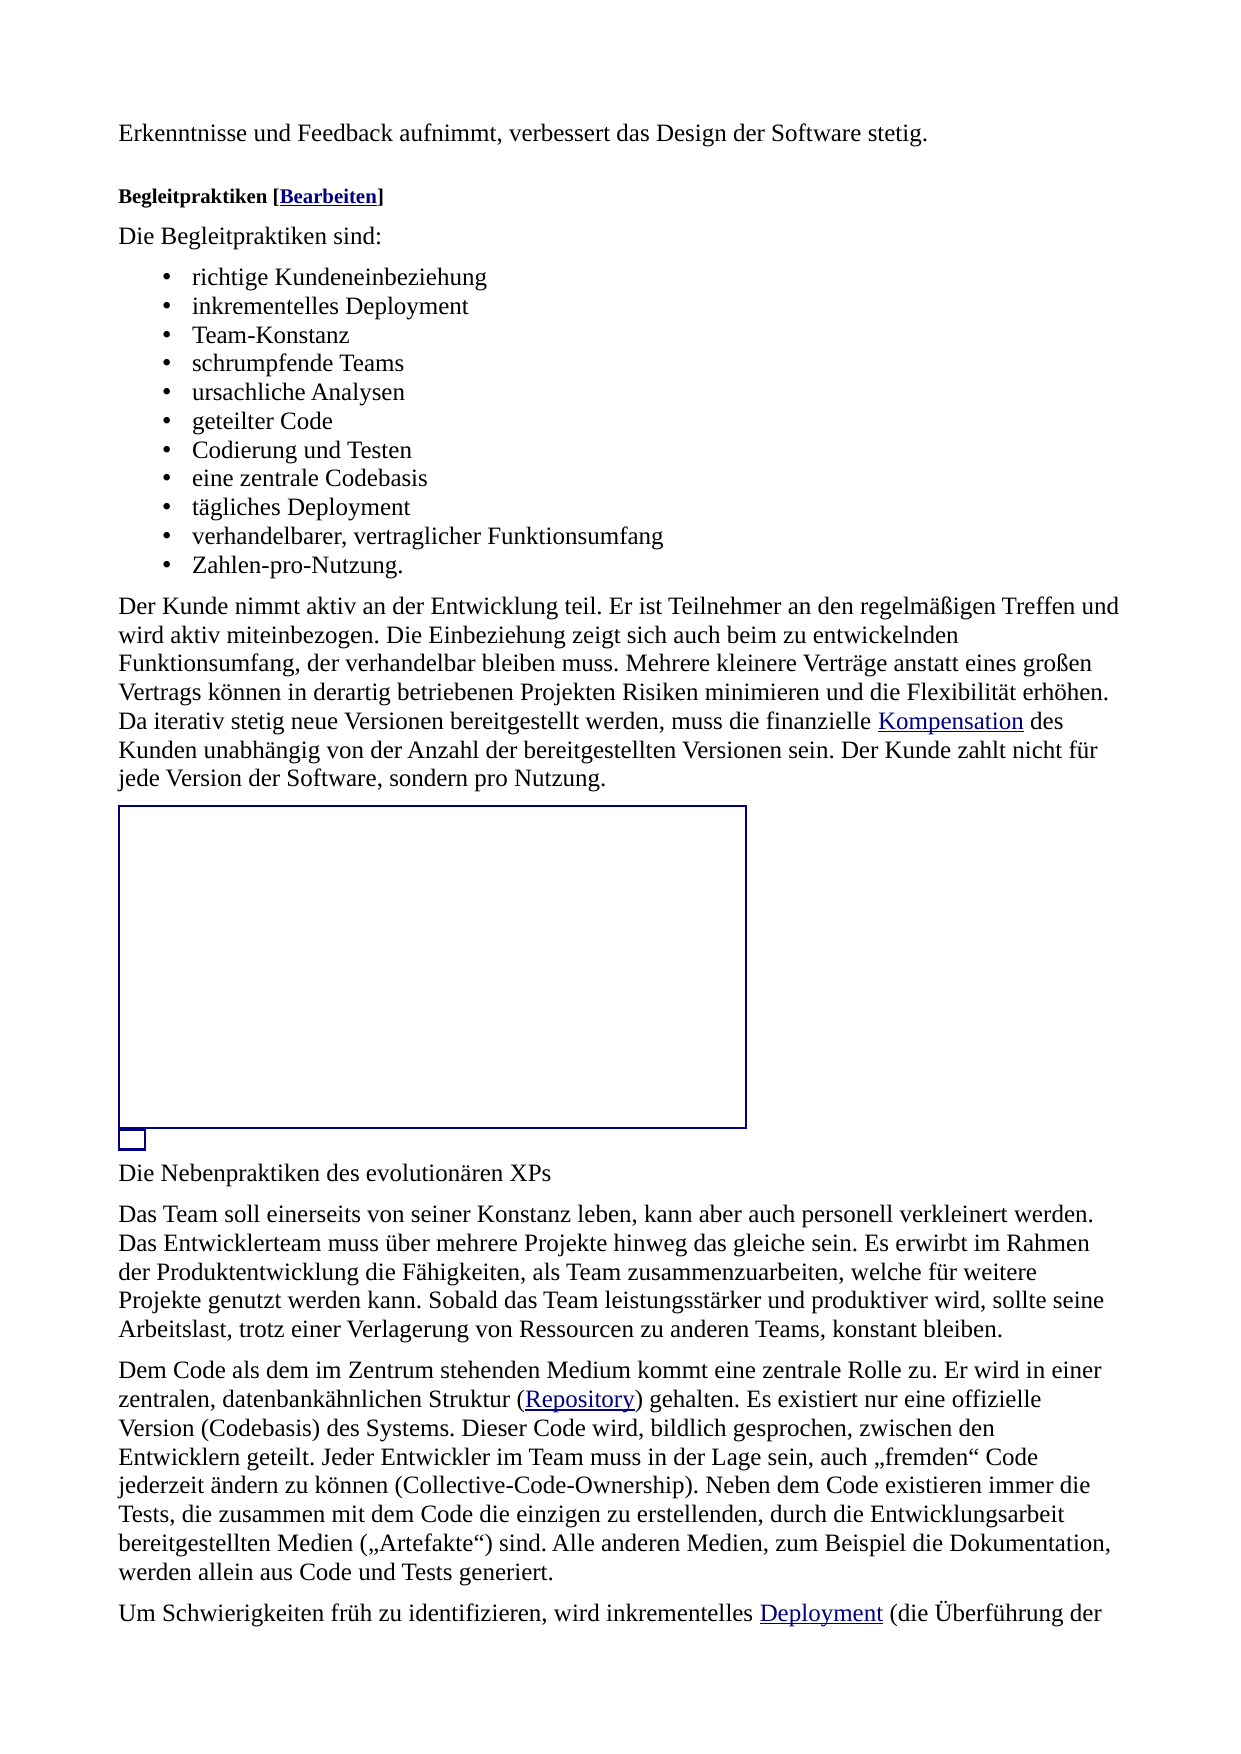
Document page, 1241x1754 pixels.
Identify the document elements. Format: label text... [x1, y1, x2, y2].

list tägliches Deployment [162, 492, 1122, 521]
list verhandelbarer, vertraglicher Funktionsumfang [162, 521, 1122, 550]
list eine zentrale Codebasis [162, 463, 1122, 492]
list ursachliche Analysen [162, 377, 1122, 406]
subtitle Begleitpraktiken [Bearbeiten] [118, 184, 1122, 208]
list richtige Kundeneinbeziehung [162, 262, 1122, 291]
text Um Schwierigkeiten früh zu identifizieren, wird inkrementelles Deployment (die Überführung der [118, 1598, 1122, 1627]
list inkrementelles Deployment [162, 291, 1122, 320]
text Die Begleitpraktiken sind: [118, 221, 1122, 250]
text Der Kunde nimmt aktiv an der Entwicklung teil. Er ist Teilnehmer an den regelmäßigen Treffen und wird aktiv miteinbezogen. Die Einbeziehung zeigt sich auch beim zu entwickelnden Funktionsumfang, der verhandelbar bleiben muss. Mehrere kleinere Verträge anstatt eines großen Vertrags können in derartig betriebenen Projekten Risiken minimieren und die Flexibilität erhöhen. Da iterativ stetig neue Versionen bereitgestellt werden, muss die finanzielle Kompensation des Kunden unabhängig von der Anzahl der bereitgestellten Versionen sein. Der Kunde zahlt nicht für jede Version der Software, sondern pro Nutzung. [118, 591, 1122, 792]
text Die Nebenpraktiken des evolutionären XPs [118, 1158, 1122, 1187]
text Dem Code als dem im Zentrum stehenden Medium kommt eine zentrale Rolle zu. Er wird in einer zentralen, datenbankähnlichen Struktur (Repository) gehalten. Es existiert nur eine offizielle Version (Codebasis) des Systems. Dieser Code wird, bildlich gesprochen, zwischen den Entwicklern geteilt. Jeder Entwickler im Team muss in der Lage sein, auch „fremden“ Code jederzeit ändern zu können (Collective-Code-Ownership). Neben dem Code existieren immer die Tests, die zusammen mit dem Code die einzigen zu erstellenden, durch die Entwicklungsarbeit bereitgestellten Medien („Artefakte“) sind. Alle anderen Medien, zum Beispiel die Dokumentation, werden allein aus Code und Tests generiert. [118, 1355, 1122, 1585]
text Erkenntnisse und Feedback aufnimmt, verbessert das Design der Software stetig. [118, 118, 1122, 147]
text Das Team soll einerseits von seiner Konstanz leben, kann aber auch personell verkleinert werden. Das Entwicklerteam muss über mehrere Projekte hinweg das gleiche sein. Es erwirbt im Rahmen der Produktentwicklung die Fähigkeiten, als Team zusammenzuarbeiten, welche für weitere Projekte genutzt werden kann. Sobald das Team leistungsstärker und produktiver wird, sollte seine Arbeitslast, trotz einer Verlagerung von Ressourcen zu anderen Teams, konstant bleiben. [118, 1199, 1122, 1343]
list Codierung und Testen [162, 435, 1122, 463]
list schrumpfende Teams [162, 348, 1122, 377]
list geteilter Code [162, 406, 1122, 435]
list Zahlen-pro-Nutzung. [162, 550, 1122, 578]
list Team-Konstanz [162, 320, 1122, 348]
